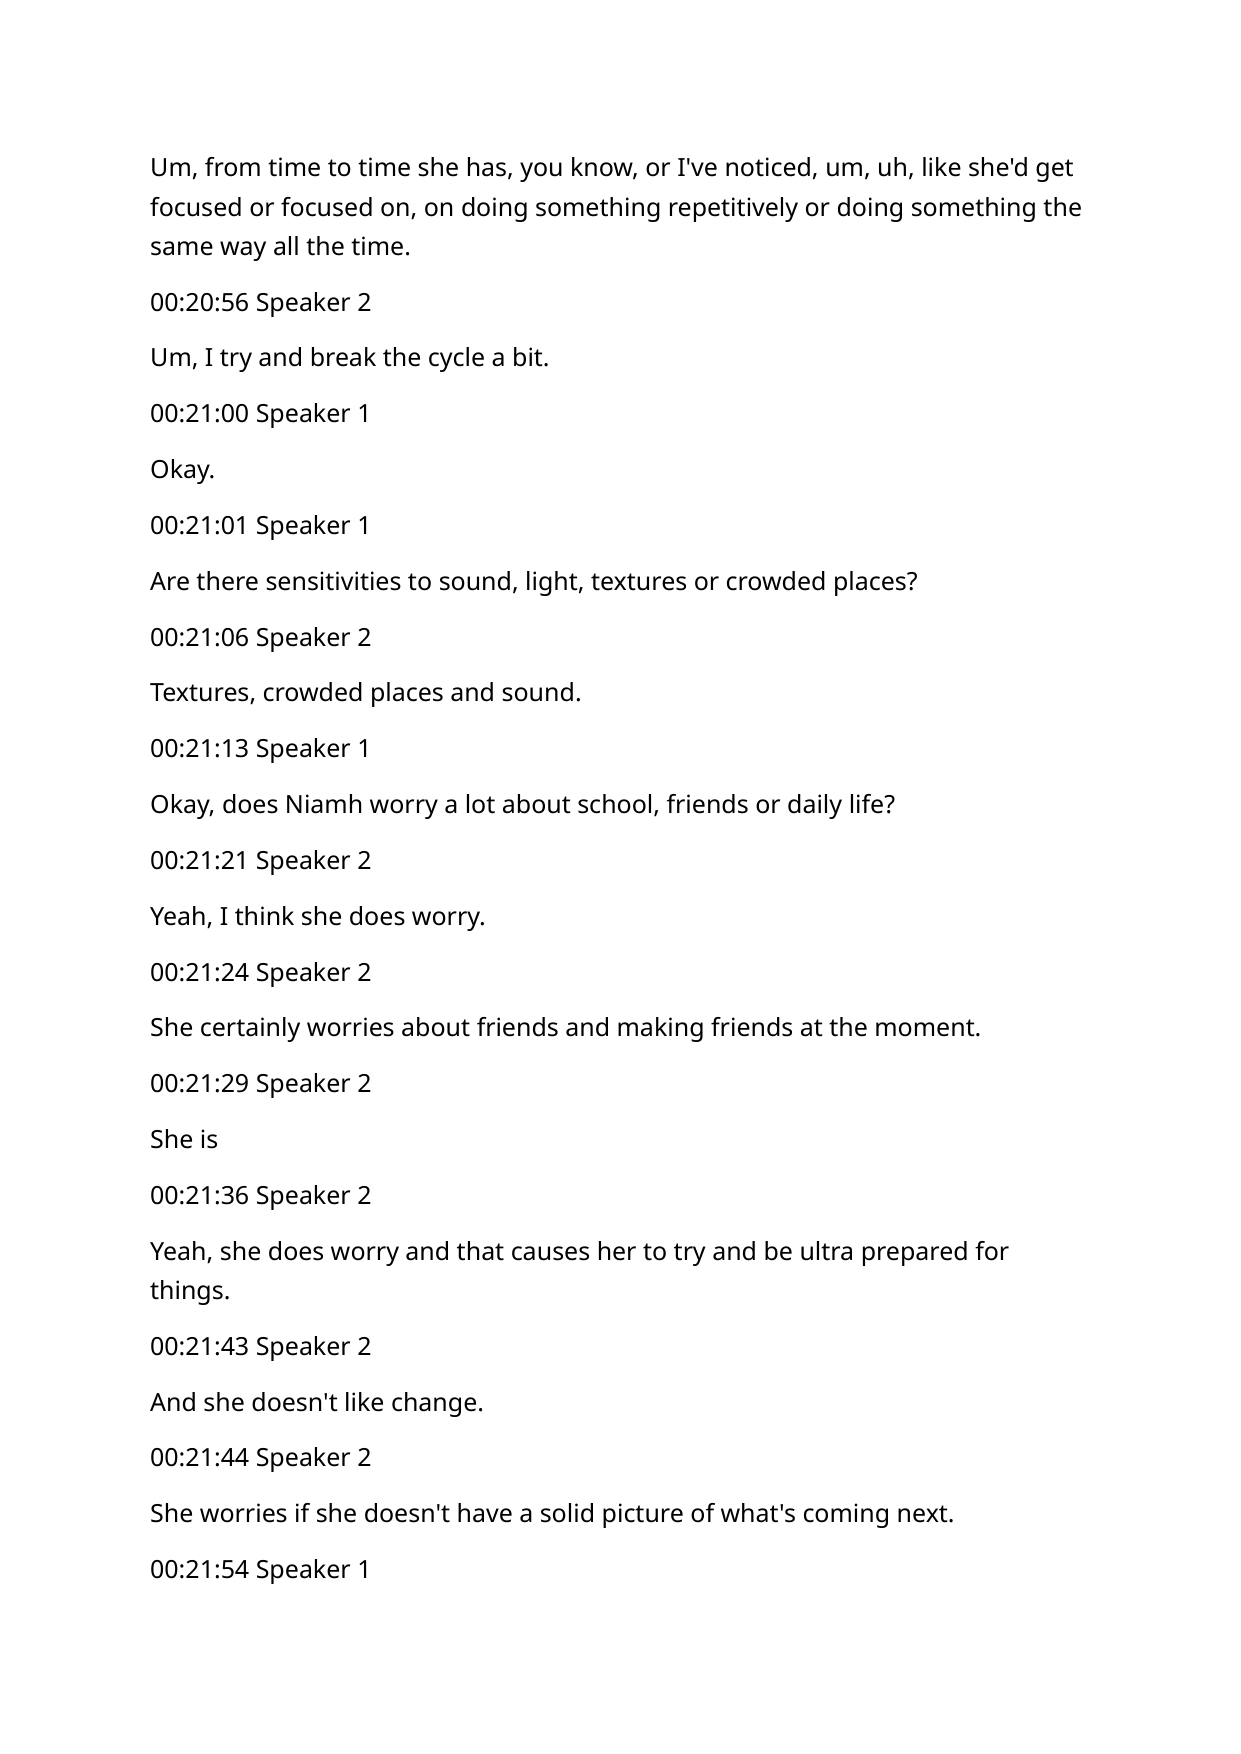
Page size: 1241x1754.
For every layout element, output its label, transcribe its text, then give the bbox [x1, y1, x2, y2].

text 00:21:43 Speaker 2 [150, 1328, 1090, 1362]
text Um, I try and break the cycle a bit. [150, 340, 1090, 374]
text 00:21:00 Speaker 1 [150, 396, 1090, 430]
text Are there sensitivities to sound, light, textures or crowded places? [150, 563, 1090, 597]
text Okay. [150, 452, 1090, 486]
text Yeah, she does worry and that causes her to try and be ultra prepared for things. [150, 1233, 1090, 1307]
text Okay, does Niamh worry a lot about school, friends or daily life? [150, 787, 1090, 821]
text 00:21:24 Speaker 2 [150, 954, 1090, 988]
text 00:21:01 Speaker 1 [150, 507, 1090, 542]
text She is [150, 1122, 1090, 1156]
text 00:21:29 Speaker 2 [150, 1066, 1090, 1100]
text She certainly worries about friends and making friends at the moment. [150, 1010, 1090, 1044]
text 00:20:56 Speaker 2 [150, 284, 1090, 318]
text 00:21:54 Speaker 1 [150, 1552, 1090, 1586]
text 00:21:44 Speaker 2 [150, 1440, 1090, 1474]
text Um, from time to time she has, you know, or I've noticed, um, uh, like she'd get focused or focused on, on doing something repetitively or doing something the same way all the time. [150, 150, 1090, 262]
text 00:21:06 Speaker 2 [150, 619, 1090, 653]
text Yeah, I think she does worry. [150, 898, 1090, 932]
text 00:21:21 Speaker 2 [150, 842, 1090, 877]
text 00:21:36 Speaker 2 [150, 1177, 1090, 1212]
text She worries if she doesn't have a solid picture of what's coming next. [150, 1496, 1090, 1530]
text Textures, crowded places and sound. [150, 675, 1090, 709]
text And she doesn't like change. [150, 1384, 1090, 1418]
text 00:21:13 Speaker 1 [150, 731, 1090, 765]
